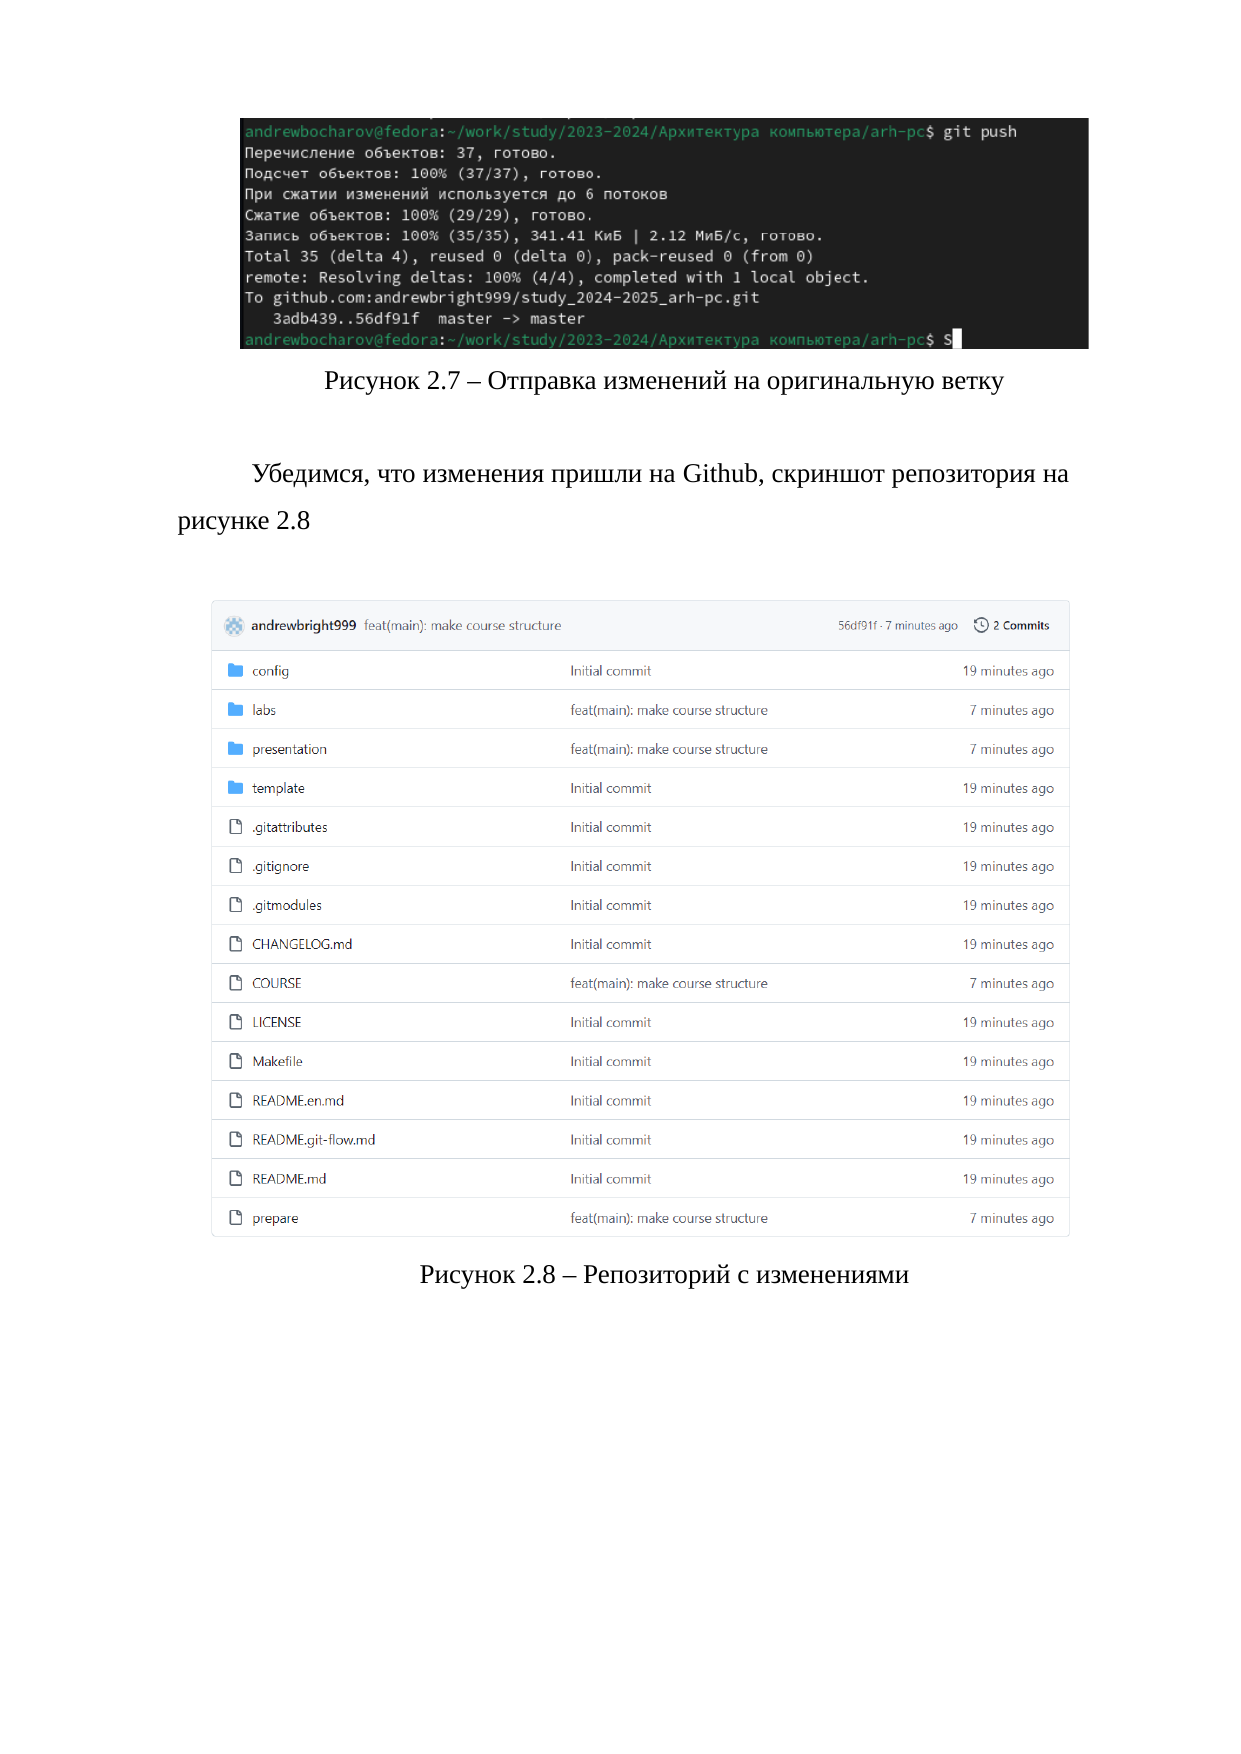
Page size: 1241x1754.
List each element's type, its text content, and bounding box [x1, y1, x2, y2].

text Убедимся, что изменения пришли на Github, скриншот репозитория на рисунке 2.8 [177, 457, 1152, 535]
picture [240, 118, 1089, 349]
picture [210, 597, 1042, 1243]
text Рисунок 2.7 – Отправка изменений на оригинальную ветку [177, 364, 1152, 395]
text Рисунок 2.8 – Репозиторий с изменениями [177, 1258, 1152, 1290]
